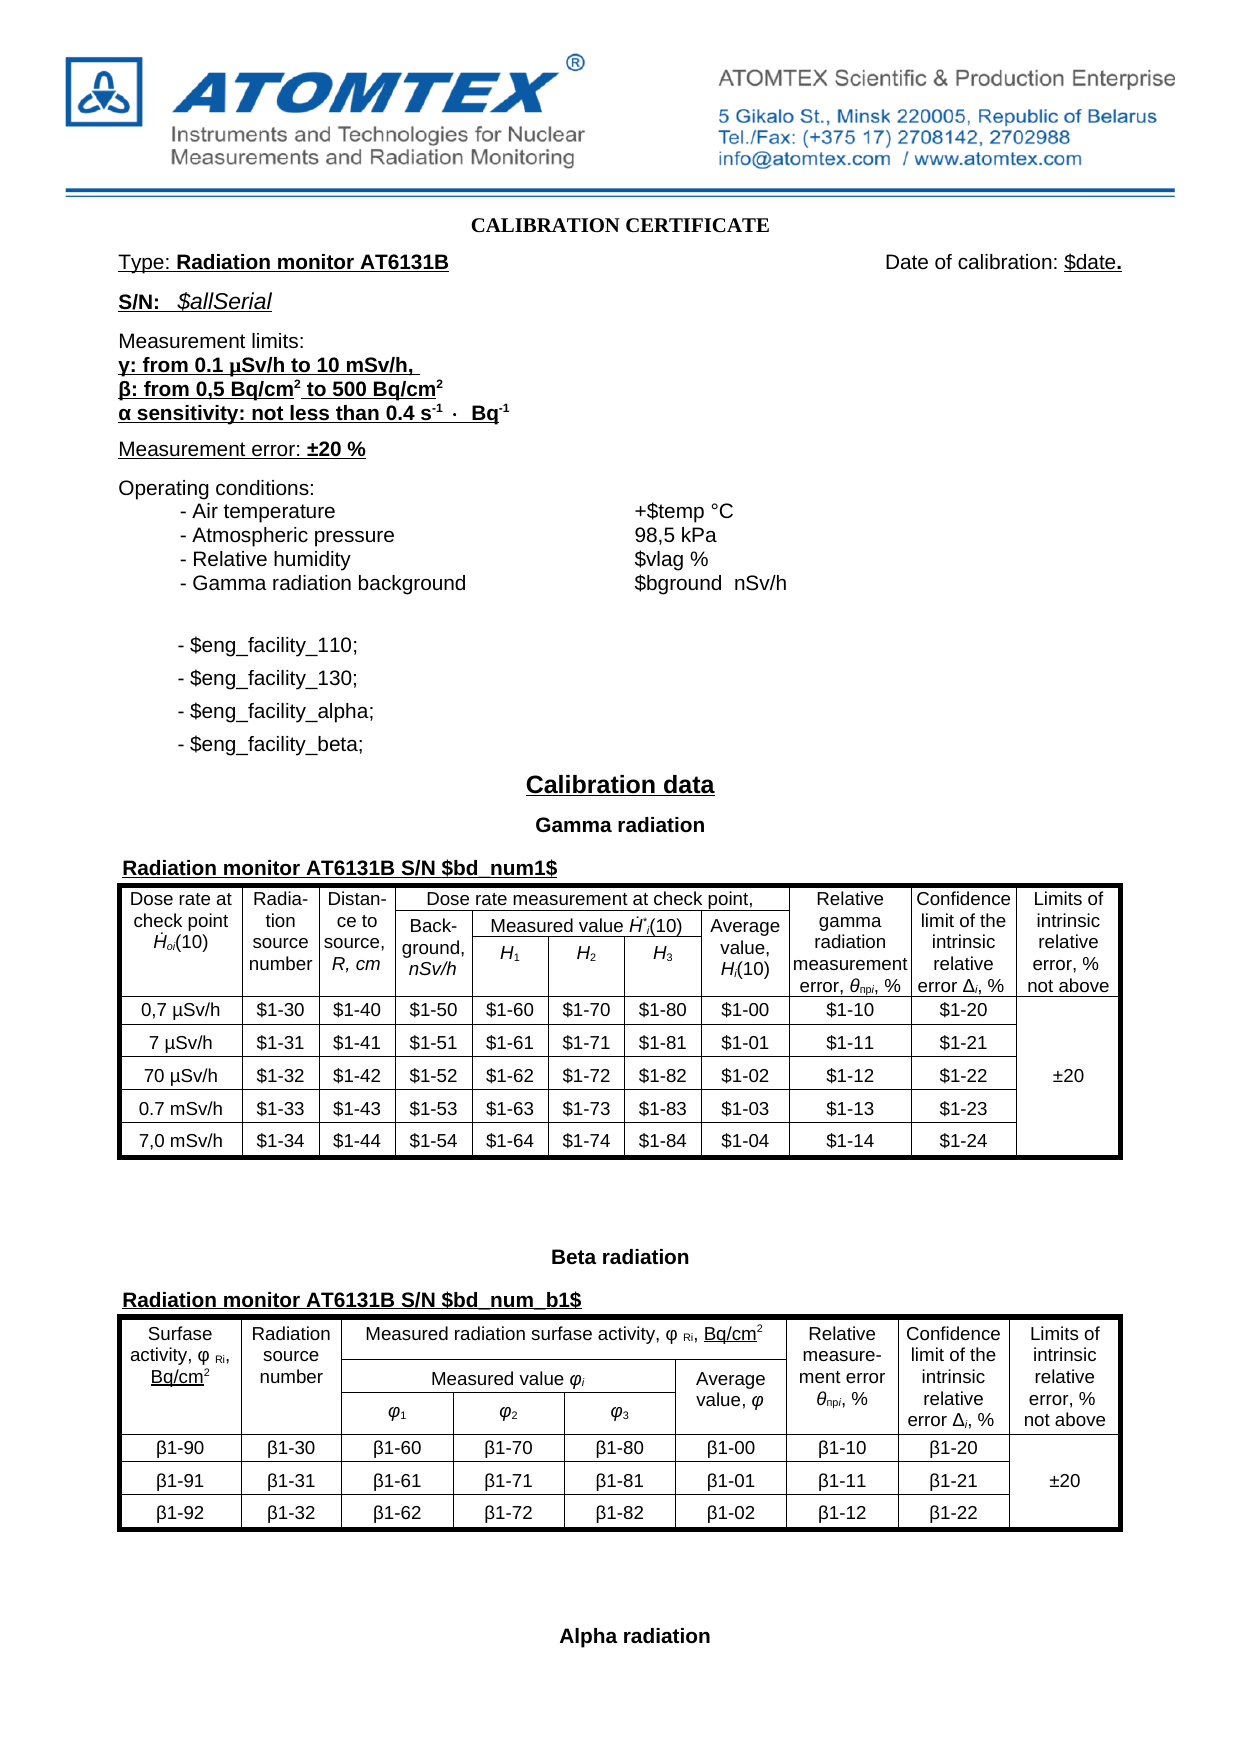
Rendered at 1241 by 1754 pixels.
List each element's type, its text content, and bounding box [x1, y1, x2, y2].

table_cell β1-30 [242, 1435, 341, 1461]
text β: from 0,5 Bq/cm2 to 500 Bq/cm2 [118, 377, 1122, 401]
table_cell Confidence limit of the intrinsic relative error Δi, % [899, 1320, 1009, 1433]
table_cell $1-04 [702, 1123, 789, 1155]
text - Relative humidity $vlag % [179, 547, 1122, 571]
table_cell Limits of intrinsic relative error, % not above [1017, 888, 1118, 996]
table_cell β1-61 [342, 1462, 453, 1494]
table_cell $1-53 [396, 1090, 472, 1122]
table_cell Confidence limit of the intrinsic relative error Δi, % [912, 888, 1016, 996]
table_cell $1-70 [549, 997, 624, 1024]
table_cell β1-80 [565, 1435, 675, 1461]
table_cell Average value, Hi(10) [702, 911, 789, 996]
table_cell $1-61 [473, 1025, 548, 1056]
table_cell $1-84 [625, 1123, 701, 1155]
table_cell ±20 [1010, 1435, 1118, 1527]
table_cell $1-02 [702, 1057, 789, 1089]
text Measurement limits: [118, 329, 1122, 353]
table_cell $1-13 [790, 1090, 911, 1122]
table_cell $1-10 [790, 997, 911, 1024]
table_cell $1-44 [320, 1123, 395, 1155]
text Calibration data [118, 770, 1122, 799]
table_cell $1-82 [625, 1057, 701, 1089]
table_cell $1-00 [702, 997, 789, 1024]
table_cell $1-50 [396, 997, 472, 1024]
table_cell Measured value φi [342, 1360, 675, 1392]
table_cell $1-80 [625, 997, 701, 1024]
text Type: Radiation monitor AT6131B Date of calibration: $date. [118, 250, 1122, 274]
table_cell β1-20 [899, 1435, 1009, 1461]
text - Atmospheric pressure 98,5 kPa [179, 523, 1122, 547]
table_cell 7 µSv/h [122, 1025, 242, 1056]
table_cell Relative measure-ment error θпрi, % [787, 1320, 898, 1433]
table_cell $1-30 [243, 997, 319, 1024]
table_cell $1-03 [702, 1090, 789, 1122]
text - $eng_facility_110; [118, 633, 1122, 657]
table_cell β1-90 [122, 1435, 241, 1461]
table_cell $1-64 [473, 1123, 548, 1155]
table_cell 0.7 mSv/h [122, 1090, 242, 1122]
table_cell Dose rate at check point Ḣoi(10) [122, 888, 242, 996]
table_cell $1-42 [320, 1057, 395, 1089]
text - Air temperature +$temp °C [179, 499, 1122, 523]
table_cell Surfase activity, φ Ri, Bq/cm2 [122, 1320, 241, 1433]
table_cell $1-41 [320, 1025, 395, 1056]
table_cell φ3 [565, 1393, 675, 1433]
table_cell $1-12 [790, 1057, 911, 1089]
table_cell $1-71 [549, 1025, 624, 1056]
table_header Radiation monitor AT6131B S/N $bd_num1$ [119, 837, 1121, 883]
table_cell Radia-tion source number [243, 888, 319, 996]
table_cell Measured radiation surfase activity, φ Ri, Bq/cm2 [342, 1320, 786, 1359]
table_cell 7,0 mSv/h [122, 1123, 242, 1155]
table_cell 70 µSv/h [122, 1057, 242, 1089]
table_cell $1-54 [396, 1123, 472, 1155]
table_cell β1-70 [454, 1435, 564, 1461]
table_cell Limits of intrinsic relative error, % not above [1010, 1320, 1118, 1433]
table_cell β1-81 [565, 1462, 675, 1494]
text CALIBRATION CERTIFICATE [118, 214, 1122, 237]
table_cell β1-31 [242, 1462, 341, 1494]
table_cell ±20 [1017, 997, 1118, 1155]
table_cell $1-83 [625, 1090, 701, 1122]
table_cell β1-02 [676, 1495, 786, 1527]
table_cell $1-73 [549, 1090, 624, 1122]
table_cell $1-81 [625, 1025, 701, 1056]
text - $eng_facility_beta; [118, 732, 1122, 756]
table_cell $1-11 [790, 1025, 911, 1056]
text Operating conditions: [118, 475, 1122, 499]
table_cell Distan-ce to source, R, сm [320, 888, 395, 996]
text S/N: $allSerial [118, 288, 1122, 314]
table_cell $1-34 [243, 1123, 319, 1155]
table_cell $1-14 [790, 1123, 911, 1155]
table_cell $1-74 [549, 1123, 624, 1155]
table_cell $1-51 [396, 1025, 472, 1056]
table_cell β1-92 [122, 1495, 241, 1527]
text Measurement error: ±20 % [118, 437, 1122, 461]
table_cell β1-01 [676, 1462, 786, 1494]
table_cell $1-43 [320, 1090, 395, 1122]
table_cell β1-10 [787, 1435, 898, 1461]
table_cell Radiation source number [242, 1320, 341, 1433]
table_cell $1-62 [473, 1057, 548, 1089]
table_cell $1-33 [243, 1090, 319, 1122]
table_header Radiation monitor AT6131B S/N $bd_num_b1$ [119, 1269, 1120, 1314]
table_cell $1-60 [473, 997, 548, 1024]
text Alpha radiation [118, 1623, 1122, 1647]
table_cell H2 [549, 937, 624, 996]
table_cell φ1 [342, 1393, 453, 1433]
table_cell $1-01 [702, 1025, 789, 1056]
table_cell H3 [625, 937, 701, 996]
table_cell 0,7 µSv/h [122, 997, 242, 1024]
table_cell Average value, φ [676, 1360, 786, 1433]
text γ: from 0.1 µSv/h to 10 mSv/h, [118, 353, 1122, 377]
table_cell H1 [473, 937, 548, 996]
table_cell β1-00 [676, 1435, 786, 1461]
text - Gamma radiation background $bground nSv/h [179, 571, 1122, 595]
text Beta radiation [118, 1244, 1122, 1268]
table_cell β1-62 [342, 1495, 453, 1527]
text α sensitivity: not less than 0.4 s-1  Bq-1 [118, 401, 1122, 425]
table_cell Back-ground, nSv/h [396, 911, 472, 996]
table_cell β1-91 [122, 1462, 241, 1494]
table_cell β1-82 [565, 1495, 675, 1527]
table_cell β1-21 [899, 1462, 1009, 1494]
table_cell $1-22 [912, 1057, 1016, 1089]
table_cell Dose rate measurement at check point, [396, 888, 789, 910]
table_cell Measured value Ḣ*i(10) [473, 911, 701, 936]
table_cell β1-60 [342, 1435, 453, 1461]
table_cell φ2 [454, 1393, 564, 1433]
table_cell $1-23 [912, 1090, 1016, 1122]
table_cell Relative gamma radiation measurement error, θпрi, % [790, 888, 911, 996]
table_cell β1-12 [787, 1495, 898, 1527]
table_cell $1-21 [912, 1025, 1016, 1056]
text - $eng_facility_alpha; [118, 699, 1122, 723]
text - $eng_facility_130; [118, 666, 1122, 690]
table_cell $1-31 [243, 1025, 319, 1056]
table_cell $1-63 [473, 1090, 548, 1122]
table_cell β1-71 [454, 1462, 564, 1494]
table_cell $1-20 [912, 997, 1016, 1024]
table_cell $1-32 [243, 1057, 319, 1089]
table_cell $1-40 [320, 997, 395, 1024]
table_cell β1-11 [787, 1462, 898, 1494]
table_cell β1-72 [454, 1495, 564, 1527]
table_cell $1-52 [396, 1057, 472, 1089]
table_cell β1-22 [899, 1495, 1009, 1527]
text Gamma radiation [118, 813, 1122, 837]
table_cell $1-24 [912, 1123, 1016, 1155]
table_cell $1-72 [549, 1057, 624, 1089]
table_cell β1-32 [242, 1495, 341, 1527]
